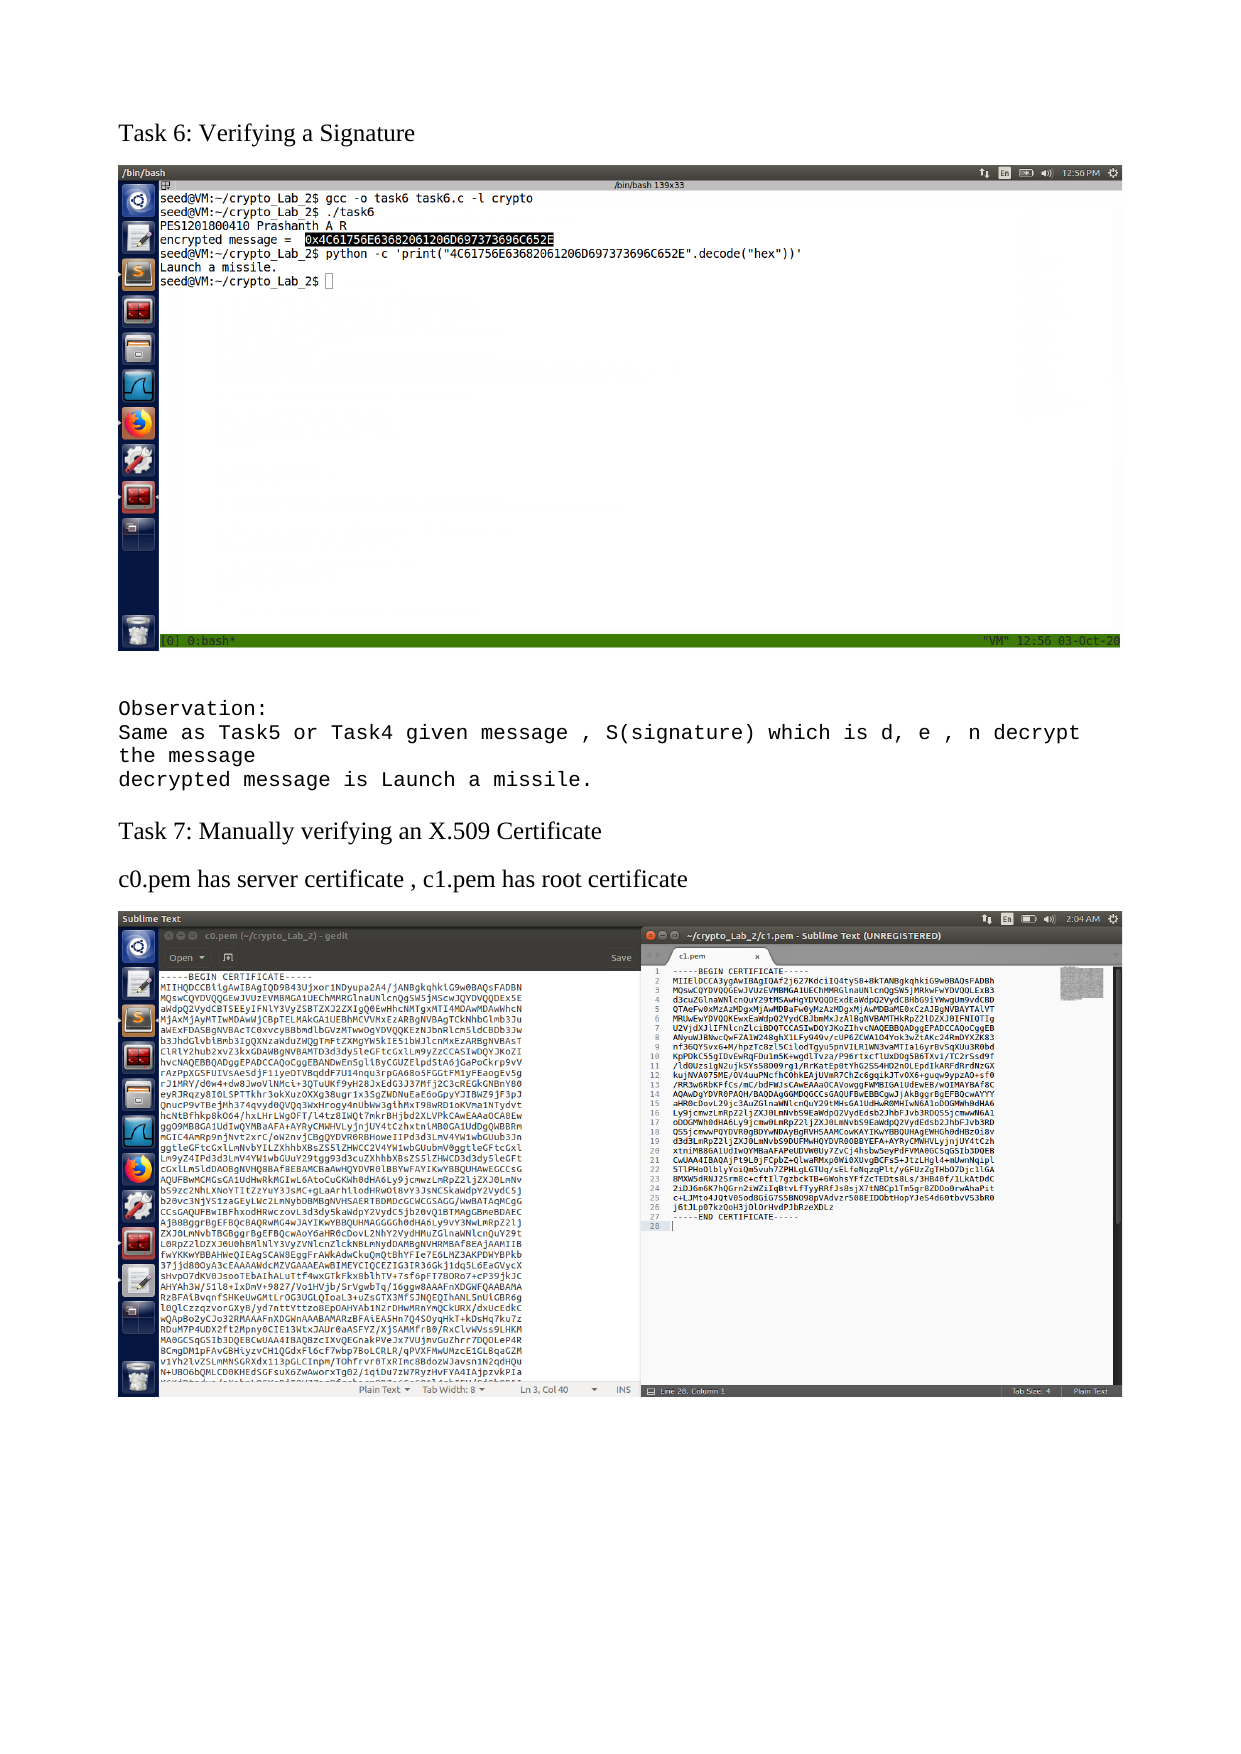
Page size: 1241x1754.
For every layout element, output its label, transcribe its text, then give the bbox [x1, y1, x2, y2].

text Observation: [118, 698, 1122, 722]
text decrypted message is Launch a missile. [118, 769, 1122, 793]
text Task 6: Verifying a Signature [118, 118, 1122, 147]
text c0.pem has server certificate , c1.pem has root certificate [118, 864, 1122, 893]
text Task 7: Manually verifying an X.509 Certificate [118, 816, 1122, 845]
picture [118, 165, 1123, 651]
picture [118, 911, 1123, 1397]
text Same as Task5 or Task4 given message , S(signature) which is d, e , n decrypt the message [118, 722, 1122, 769]
